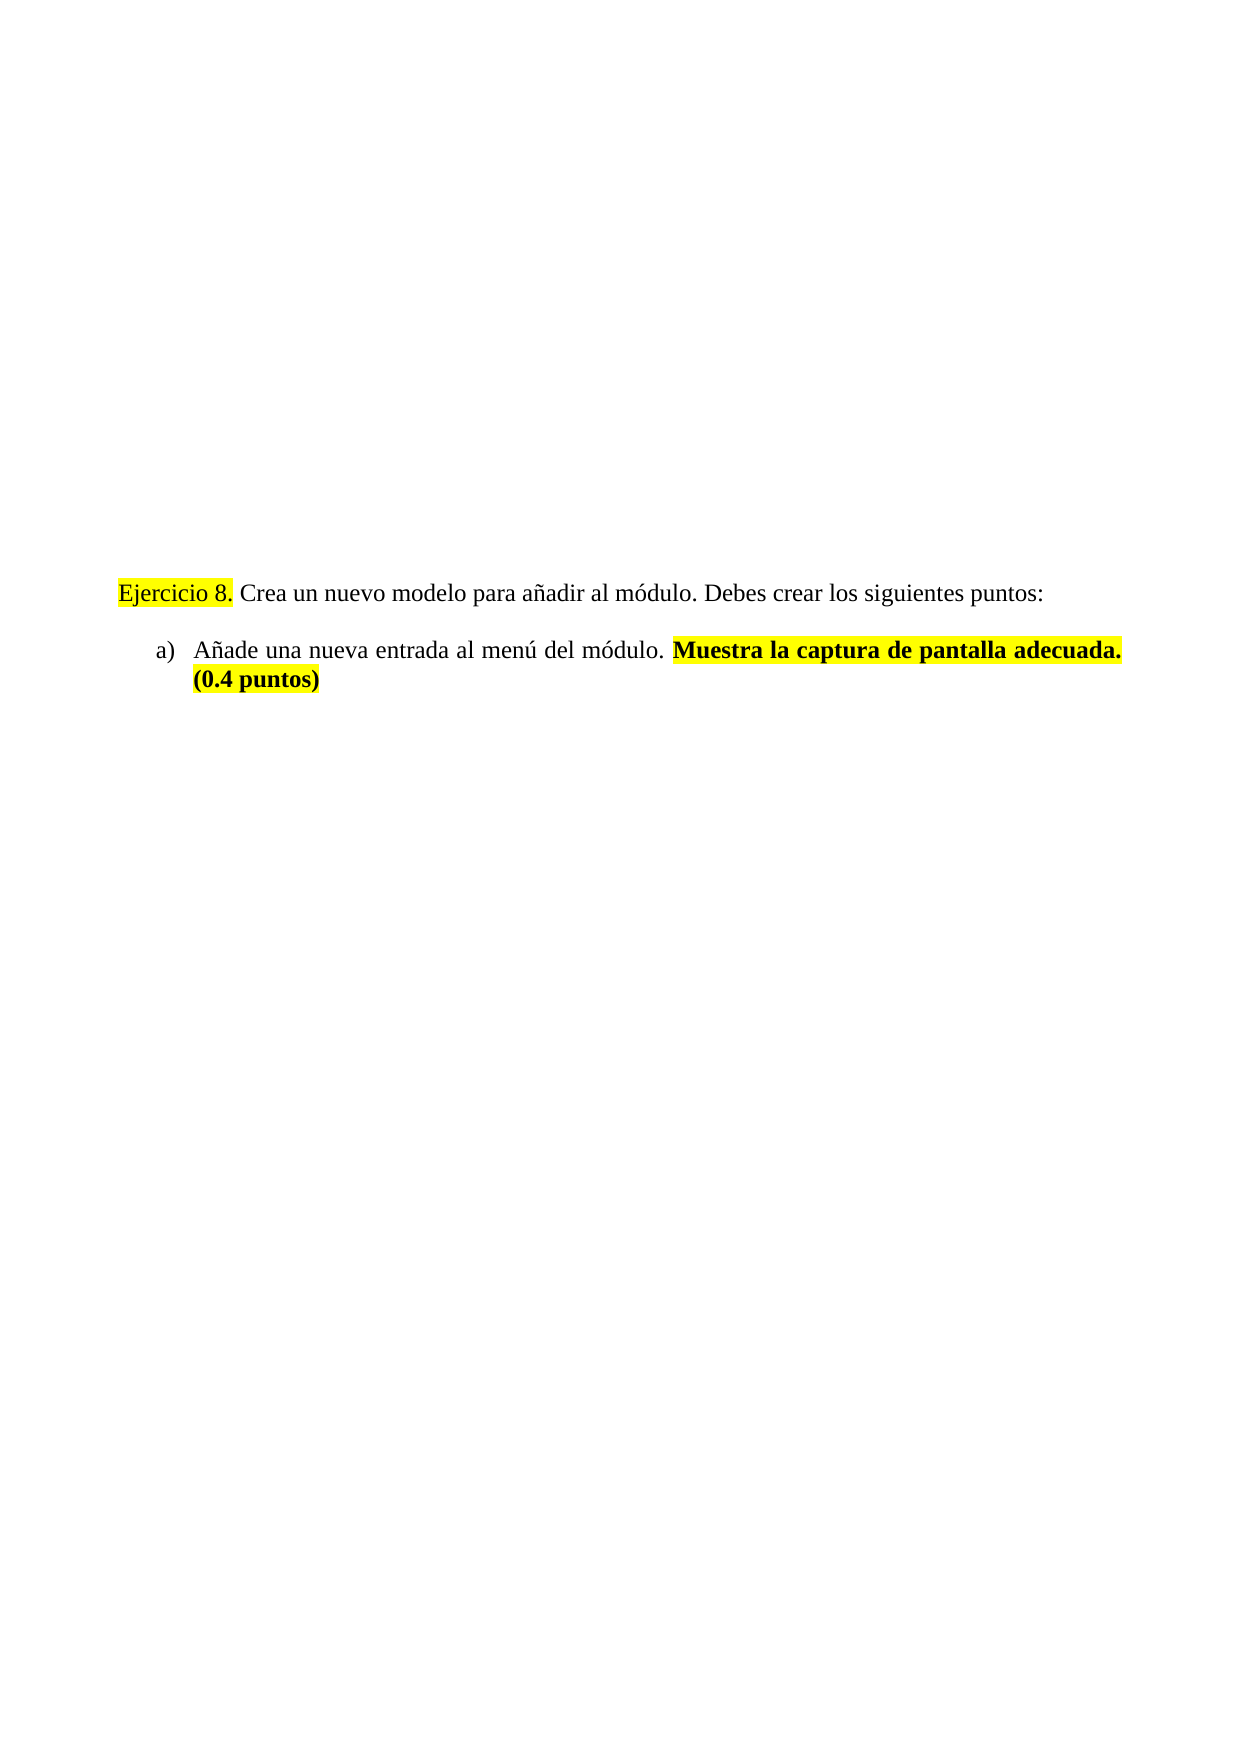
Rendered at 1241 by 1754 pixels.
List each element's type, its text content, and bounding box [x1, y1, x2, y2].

text Ejercicio 8. Crea un nuevo modelo para añadir al módulo. Debes crear los siguientes puntos: [118, 578, 1122, 607]
list Añade una nueva entrada al menú del módulo. Muestra la captura de pantalla adecuada. (0.4 puntos) [156, 636, 1122, 693]
